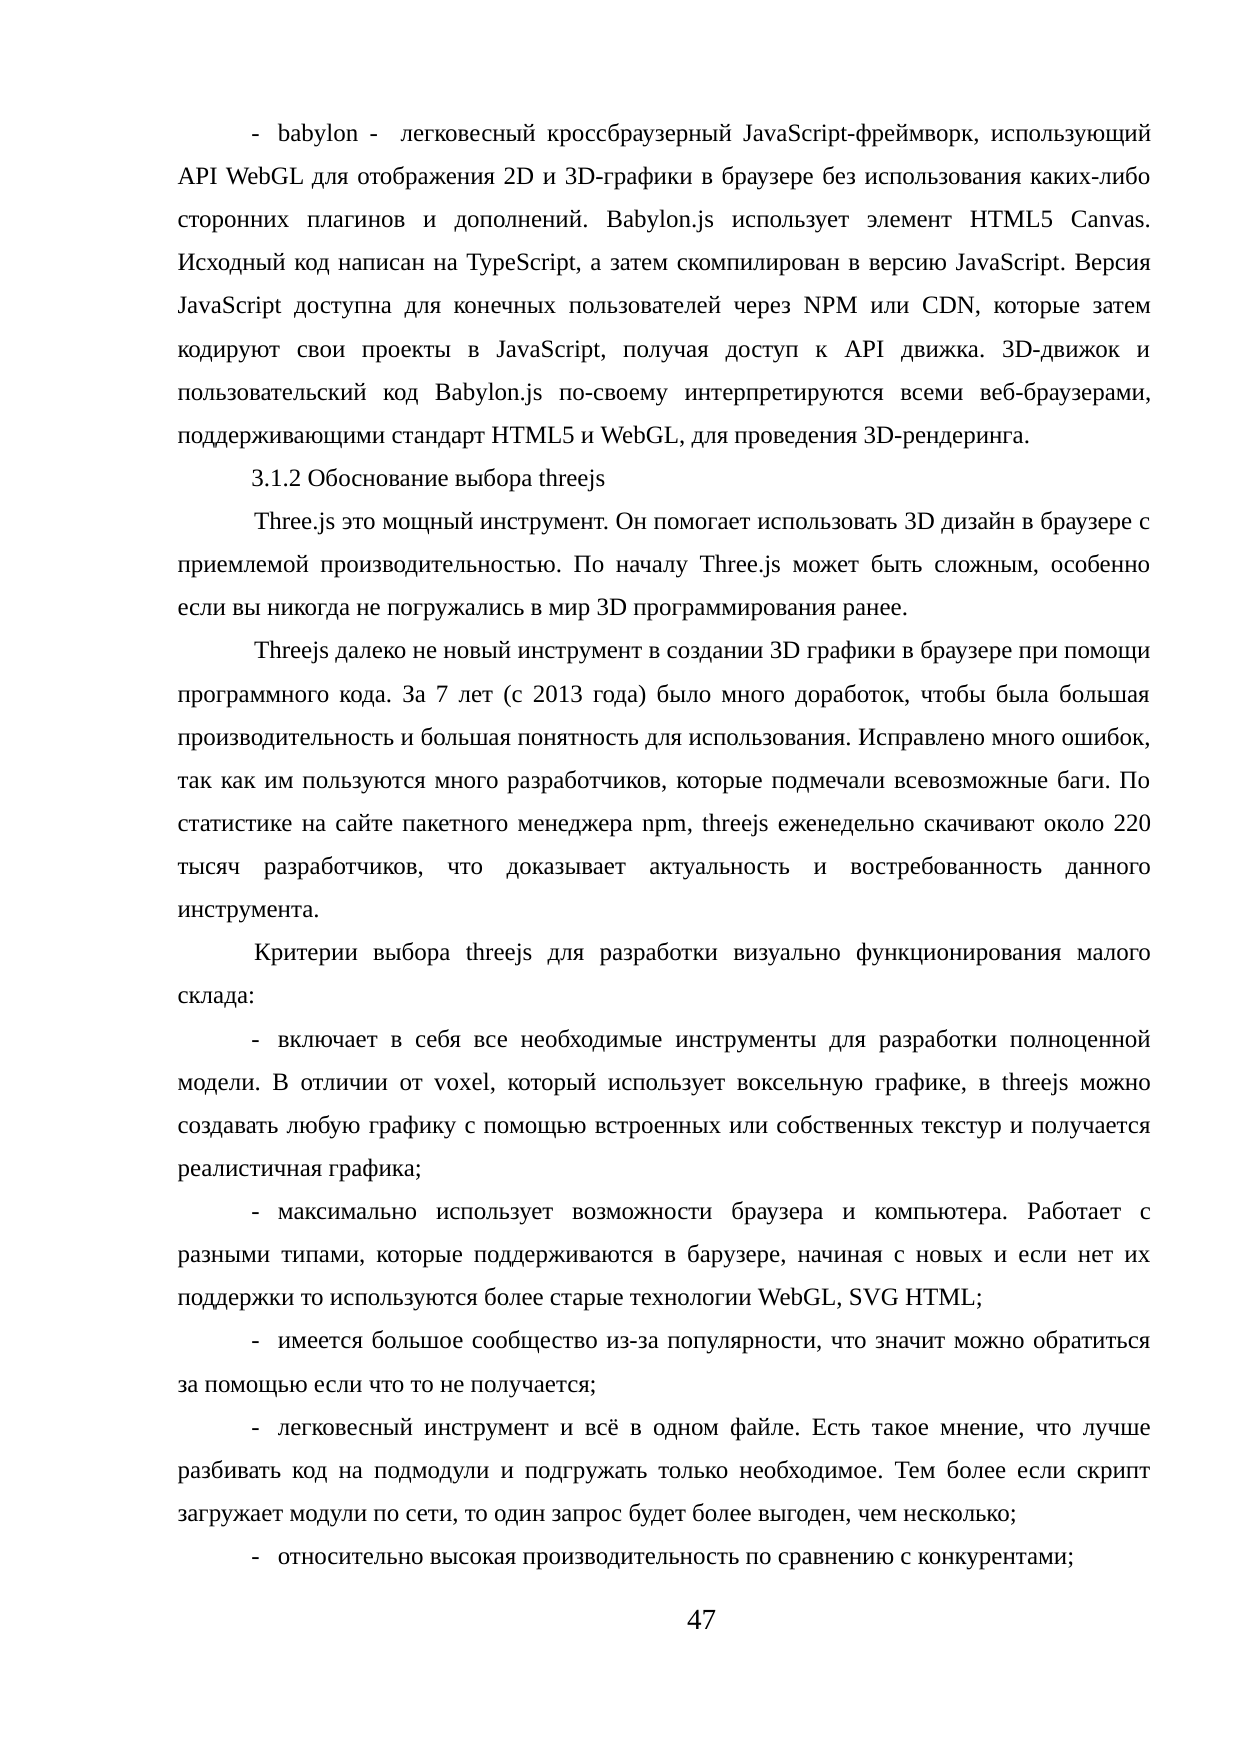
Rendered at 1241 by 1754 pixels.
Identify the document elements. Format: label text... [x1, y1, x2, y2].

text Three.js это мощный инструмент. Он помогает использовать 3D дизайн в браузере с приемлемой производительностью. По началу Three.js может быть сложным, особенно если вы никогда не погружались в мир 3D программирования ранее. [177, 506, 1152, 621]
list максимально использует возможности браузера и компьютера. Работает с разными типами, которые поддерживаются в барузере, начиная с новых и если нет их поддержки то используются более старые технологии WebGL, SVG HTML; [177, 1196, 1152, 1311]
list имеется большое сообщество из-за популярности, что значит можно обратиться за помощью если что то не получается; [177, 1326, 1152, 1397]
subtitle 3.1.2 Обоснование выбора threejs [177, 463, 1152, 492]
text Threejs далеко не новый инструмент в создании 3D графики в браузере при помощи программного кода. За 7 лет (с 2013 года) было много доработок, чтобы была большая производительность и большая понятность для использования. Исправлено много ошибок, так как им пользуются много разработчиков, которые подмечали всевозможные баги. По статистике на сайте пакетного менеджера npm, threejs еженедельно скачивают около 220 тысяч разработчиков, что доказывает актуальность и востребованность данного инструмента. [177, 636, 1152, 923]
list легковесный инструмент и всё в одном файле. Есть такое мнение, что лучше разбивать код на подмодули и подгружать только необходимое. Тем более если скрипт загружает модули по сети, то один запрос будет более выгоден, чем несколько; [177, 1412, 1152, 1527]
list включает в себя все необходимые инструменты для разработки полноценной модели. В отличии от voxel, который использует воксельную графике, в threejs можно создавать любую графику с помощью встроенных или собственных текстур и получается реалистичная графика; [177, 1024, 1152, 1182]
text Критерии выбора threejs для разработки визуально функционирования малого склада: [177, 937, 1152, 1009]
list babylon - легковесный кроссбраузерный JavaScript-фреймворк, использующий API WebGL для отображения 2D и 3D-графики в браузере без использования каких-либо сторонних плагинов и дополнений. Babylon.js использует элемент HTML5 Canvas. Исходный код написан на TypeScript, а затем скомпилирован в версию JavaScript. Версия JavaScript доступна для конечных пользователей через NPM или CDN, которые затем кодируют свои проекты в JavaScript, получая доступ к API движка. 3D-движок и пользовательский код Babylon.js по-своему интерпретируются всеми веб-браузерами, поддерживающими стандарт HTML5 и WebGL, для проведения 3D-рендеринга. [177, 118, 1152, 449]
list относительно высокая производительность по сравнению с конкурентами; [177, 1541, 1152, 1570]
